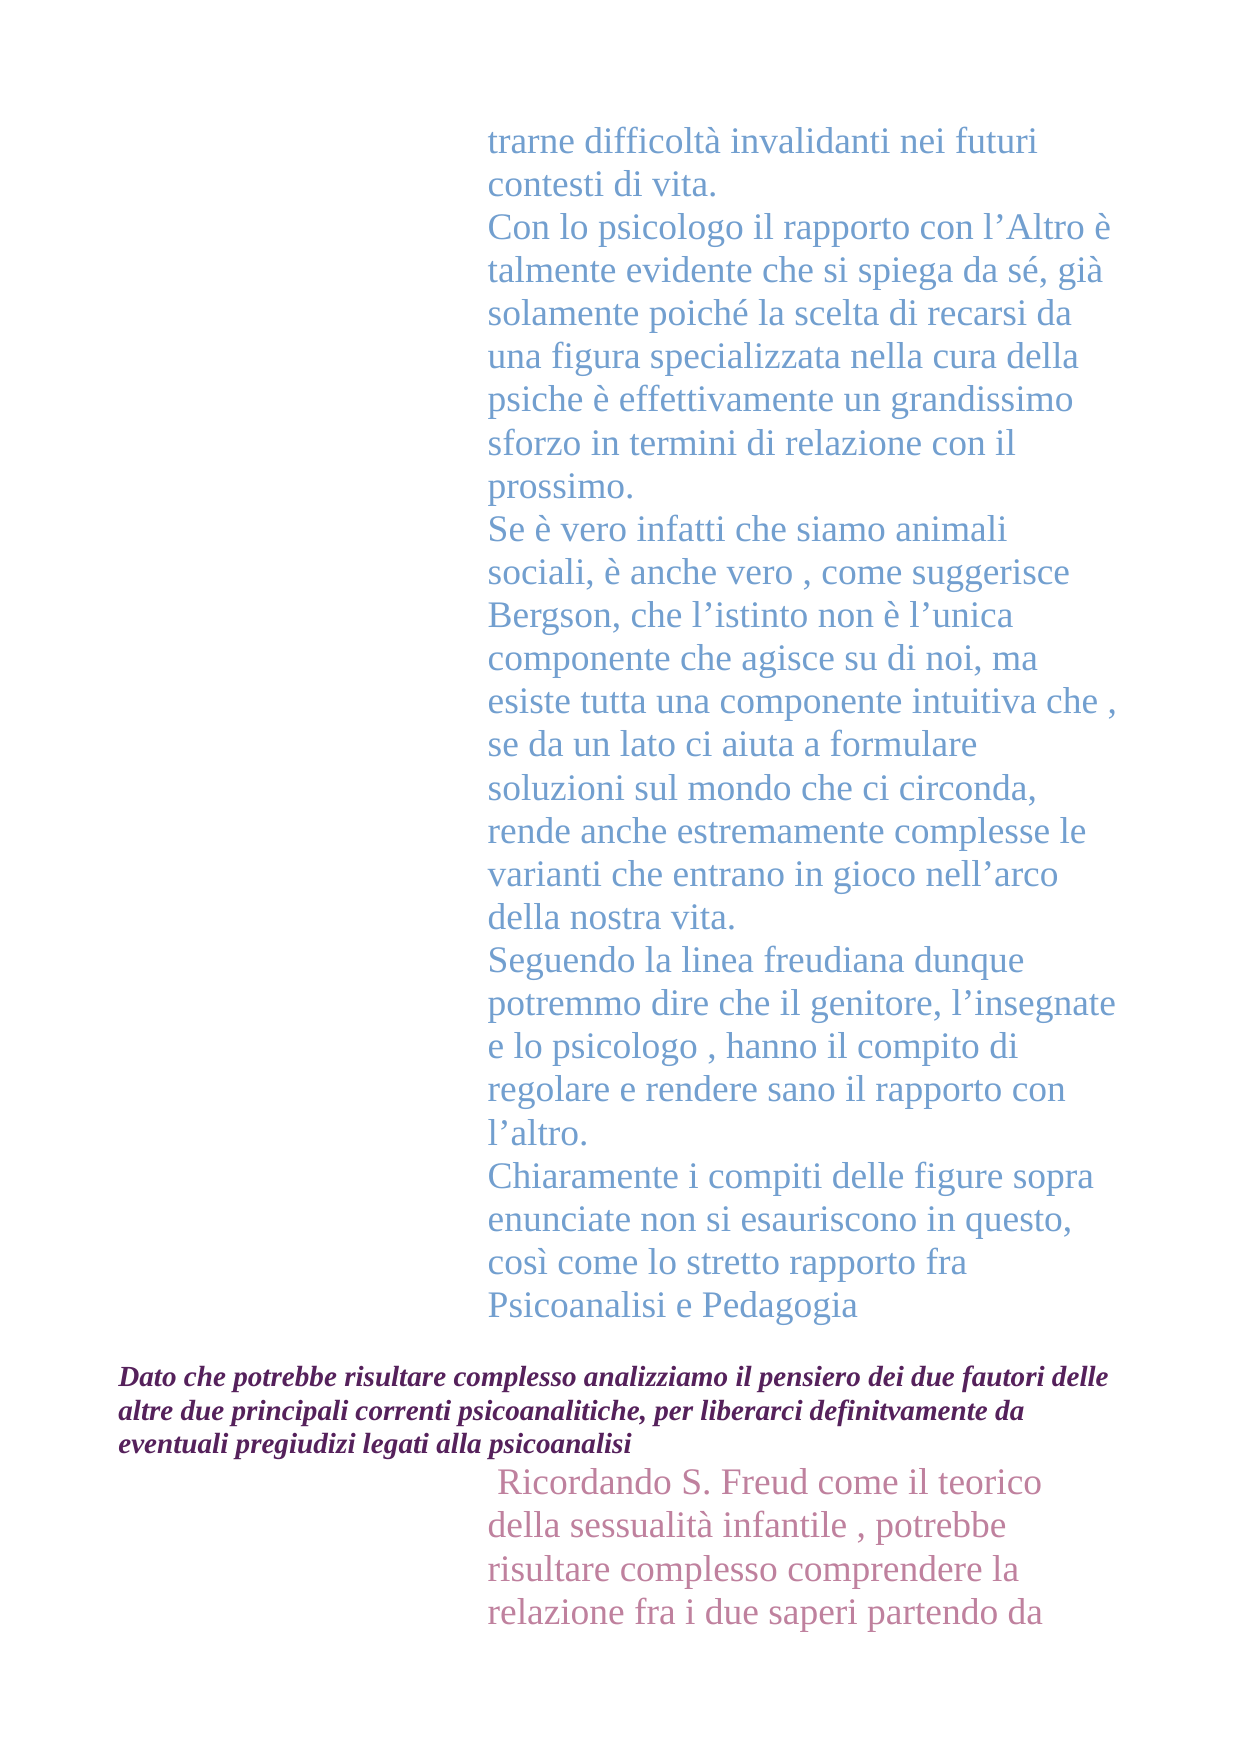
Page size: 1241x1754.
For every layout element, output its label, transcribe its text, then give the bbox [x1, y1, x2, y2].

text Chiaramente i compiti delle figure sopra enunciate non si esauriscono in questo, così come lo stretto rapporto fra Psicoanalisi e Pedagogia [487, 1153, 1122, 1326]
text Seguendo la linea freudiana dunque potremmo dire che il genitore, l’insegnate e lo psicologo , hanno il compito di regolare e rendere sano il rapporto con l’altro. [487, 937, 1122, 1153]
text Con lo psicologo il rapporto con l’Altro è talmente evidente che si spiega da sé, già solamente poiché la scelta di recarsi da una figura specializzata nella cura della psiche è effettivamente un grandissimo sforzo in termini di relazione con il prossimo. [487, 204, 1122, 506]
text Ricordando S. Freud come il teorico della sessualità infantile , potrebbe risultare complesso comprendere la relazione fra i due saperi partendo da [487, 1460, 1122, 1632]
text trarne difficoltà invalidanti nei futuri contesti di vita. [487, 118, 1122, 204]
text Se è vero infatti che siamo animali sociali, è anche vero , come suggerisce Bergson, che l’istinto non è l’unica componente che agisce su di noi, ma esiste tutta una componente intuitiva che , se da un lato ci aiuta a formulare soluzioni sul mondo che ci circonda, rende anche estremamente complesse le varianti che entrano in gioco nell’arco della nostra vita. [487, 506, 1122, 937]
text Dato che potrebbe risultare complesso analizziamo il pensiero dei due fautori delle altre due principali correnti psicoanalitiche, per liberarci definitvamente da eventuali pregiudizi legati alla psicoanalisi [118, 1359, 1122, 1460]
